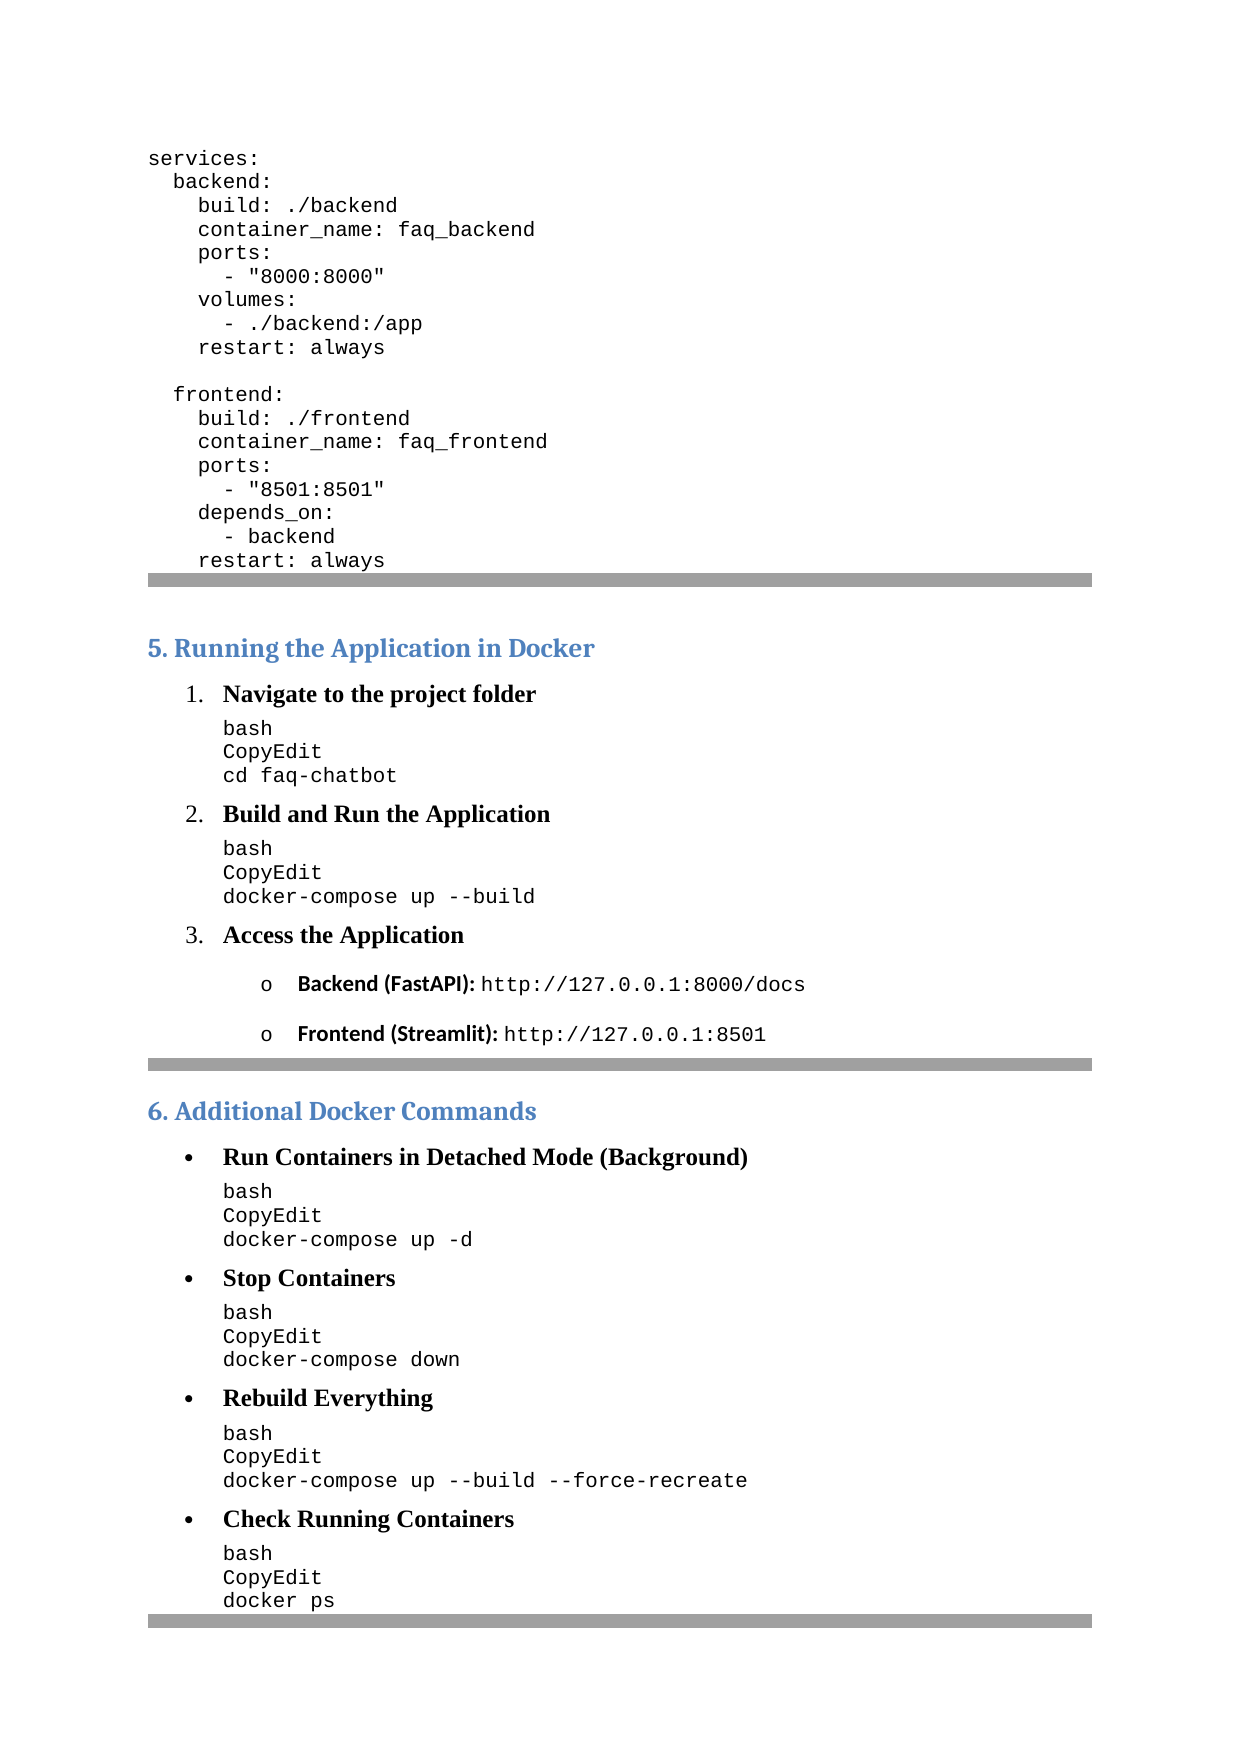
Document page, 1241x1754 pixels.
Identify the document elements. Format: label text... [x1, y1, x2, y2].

list Navigate to the project folder [185, 679, 1093, 707]
text bash [223, 1423, 1093, 1446]
list Rebuild Everything [185, 1383, 1093, 1412]
text restart: always [148, 549, 1093, 573]
list Run Containers in Detached Mode (Background) [185, 1142, 1093, 1171]
subtitle 6. Additional Docker Commands [148, 1096, 1093, 1127]
list Stop Containers [185, 1263, 1093, 1292]
text CopyEdit [223, 1567, 1093, 1590]
text container_name: faq_frontend [148, 431, 1093, 455]
text build: ./frontend [148, 408, 1093, 431]
list Check Running Containers [185, 1504, 1093, 1533]
text frontend: [148, 384, 1093, 408]
text depends_on: [148, 502, 1093, 526]
text volumes: [148, 289, 1093, 313]
text bash [223, 1543, 1093, 1567]
text container_name: faq_backend [148, 218, 1093, 242]
text bash [223, 838, 1093, 862]
text services: [148, 148, 1093, 171]
list Frontend (Streamlit): http://127.0.0.1:8501 [260, 1019, 1093, 1047]
text build: ./backend [148, 195, 1093, 218]
list Access the Application [185, 920, 1093, 948]
text CopyEdit [223, 1446, 1093, 1470]
text docker-compose up -d [223, 1229, 1093, 1252]
text ports: [148, 242, 1093, 266]
text cd faq-chatbot [223, 765, 1093, 789]
text CopyEdit [223, 862, 1093, 886]
text ports: [148, 455, 1093, 479]
text docker-compose up --build --force-recreate [223, 1470, 1093, 1493]
text - backend [148, 526, 1093, 549]
text docker-compose down [223, 1349, 1093, 1373]
text bash [223, 718, 1093, 742]
text CopyEdit [223, 742, 1093, 765]
list Build and Run the Application [185, 799, 1093, 828]
text - "8501:8501" [148, 479, 1093, 502]
text backend: [148, 171, 1093, 195]
text bash [223, 1302, 1093, 1326]
list Backend (FastAPI): http://127.0.0.1:8000/docs [260, 969, 1093, 998]
text docker-compose up --build [223, 886, 1093, 909]
text - ./backend:/app [148, 313, 1093, 337]
text docker ps [223, 1590, 1093, 1614]
subtitle 5. Running the Application in Docker [148, 633, 1093, 664]
text bash [223, 1182, 1093, 1205]
text restart: always [148, 337, 1093, 360]
text CopyEdit [223, 1326, 1093, 1349]
text CopyEdit [223, 1205, 1093, 1229]
text - "8000:8000" [148, 266, 1093, 289]
